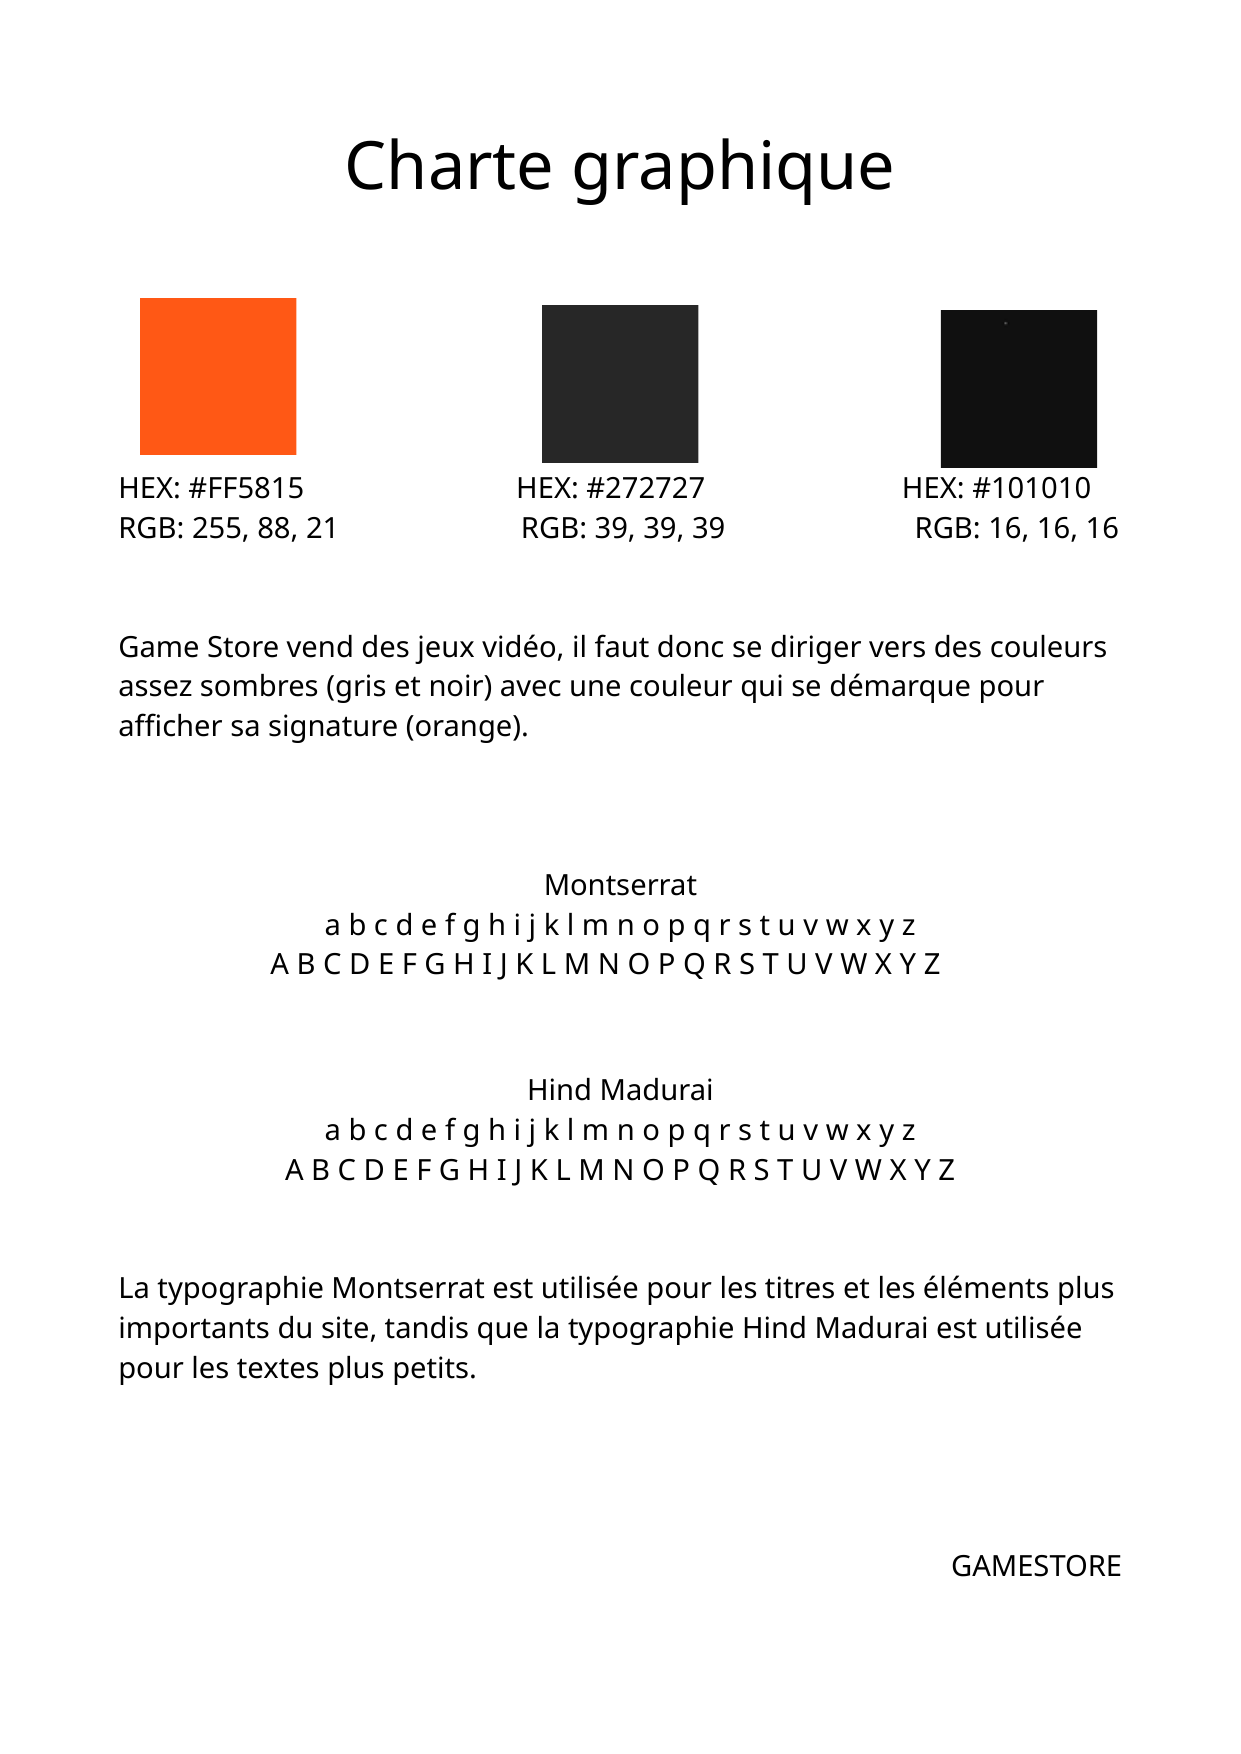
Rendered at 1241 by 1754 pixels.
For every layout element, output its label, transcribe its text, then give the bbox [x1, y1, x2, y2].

picture [542, 305, 699, 463]
text La typographie Montserrat est utilisée pour les titres et les éléments plus importants du site, tandis que la typographie Hind Madurai est utilisée pour les textes plus petits. [118, 1268, 1122, 1387]
text Game Store vend des jeux vidéo, il faut donc se diriger vers des couleurs assez sombres (gris et noir) avec une couleur qui se démarque pour afficher sa signature (orange). [118, 626, 1122, 745]
text GAMESTORE [118, 1546, 1122, 1585]
text A B C D E F G H I J K L M N O P Q R S T U V W X Y Z [118, 1149, 1122, 1188]
text HEX: #FF5815 HEX: #272727 HEX: #101010 [118, 288, 1122, 507]
text Hind Madurai [118, 1069, 1122, 1109]
text RGB: 255, 88, 21 RGB: 39, 39, 39 RGB: 16, 16, 16 [118, 507, 1122, 547]
text a b c d e f g h i j k l m n o p q r s t u v w x y z [118, 904, 1122, 943]
text A B C D E F G H I J K L M N O P Q R S T U V W X Y Z [118, 943, 1122, 983]
picture [140, 298, 297, 455]
picture [940, 310, 1098, 468]
text a b c d e f g h i j k l m n o p q r s t u v w x y z [118, 1109, 1122, 1149]
text Charte graphique [118, 118, 1122, 209]
text Montserrat [118, 864, 1122, 904]
